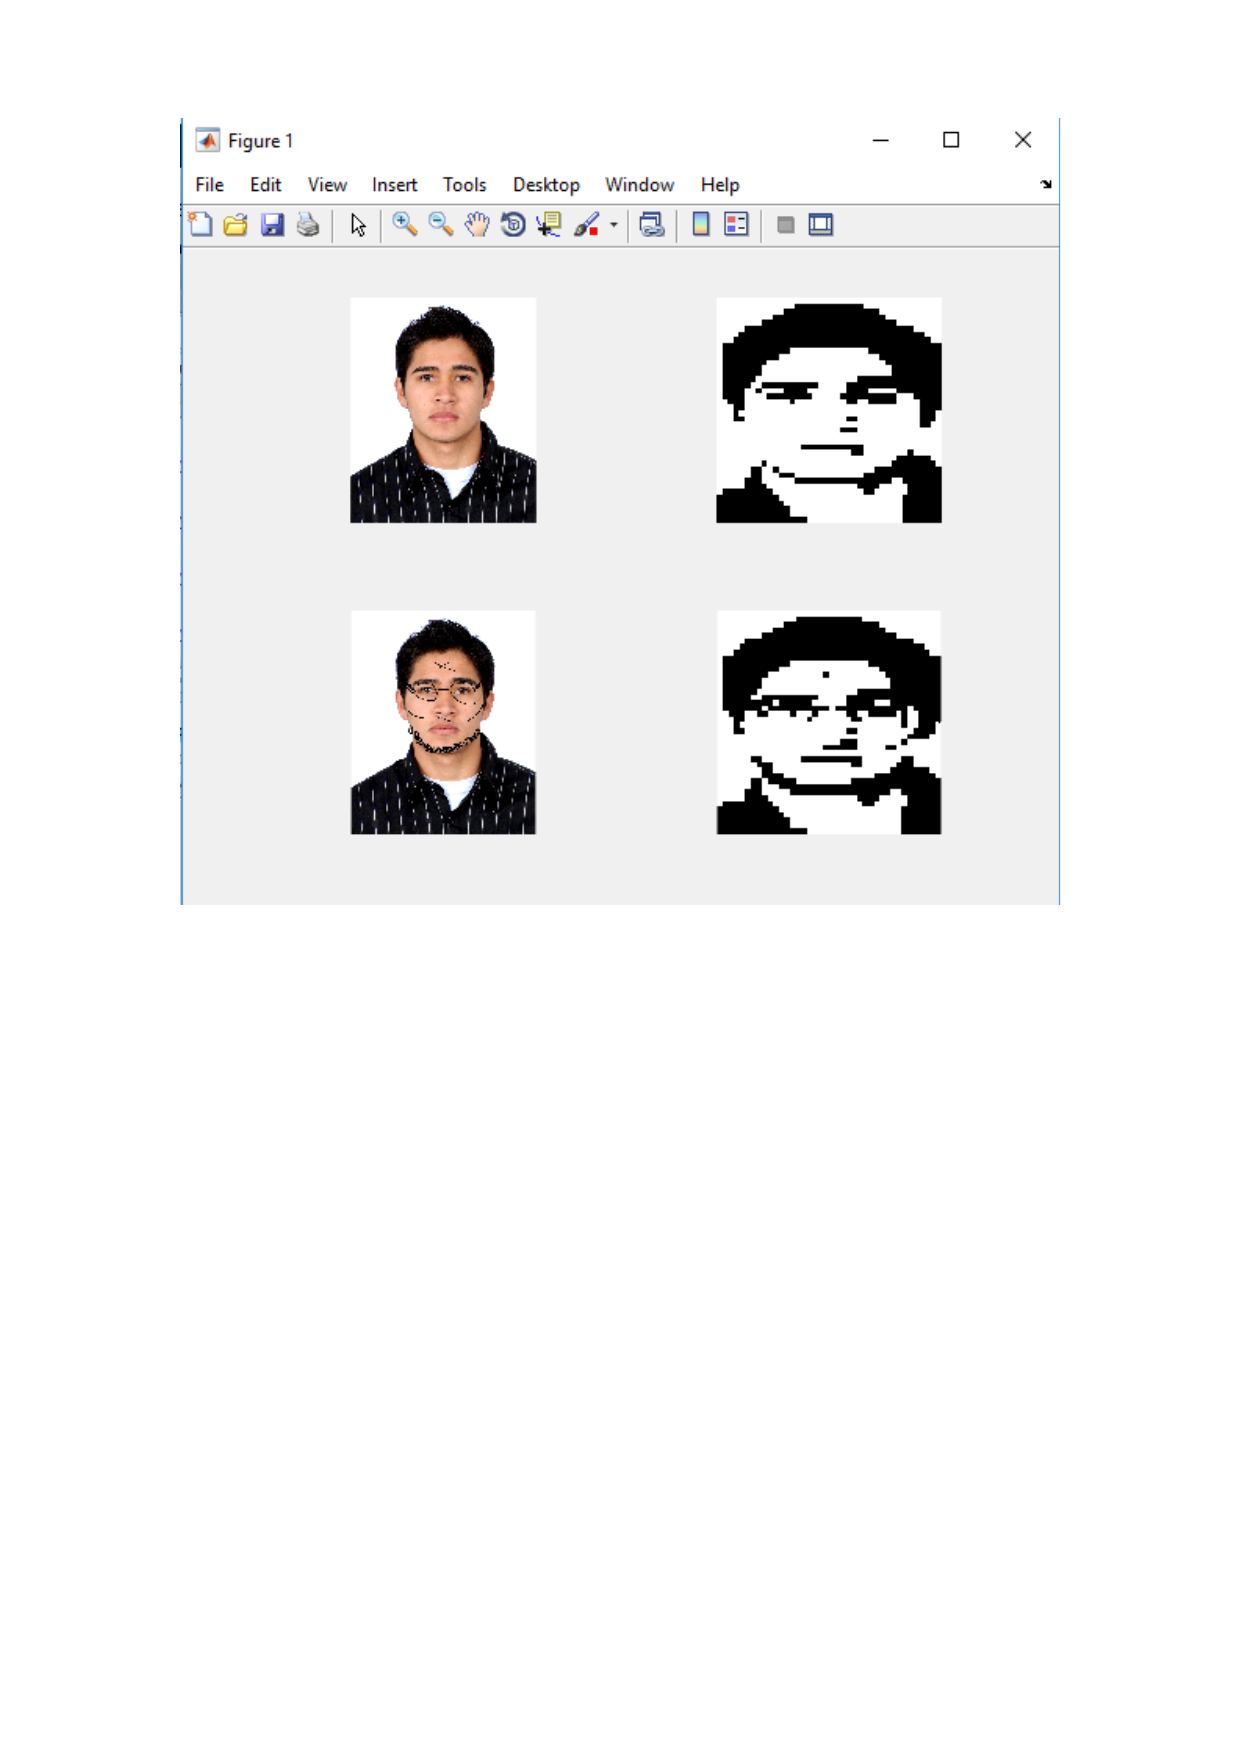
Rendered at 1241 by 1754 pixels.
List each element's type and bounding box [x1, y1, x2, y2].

picture [180, 118, 1060, 905]
